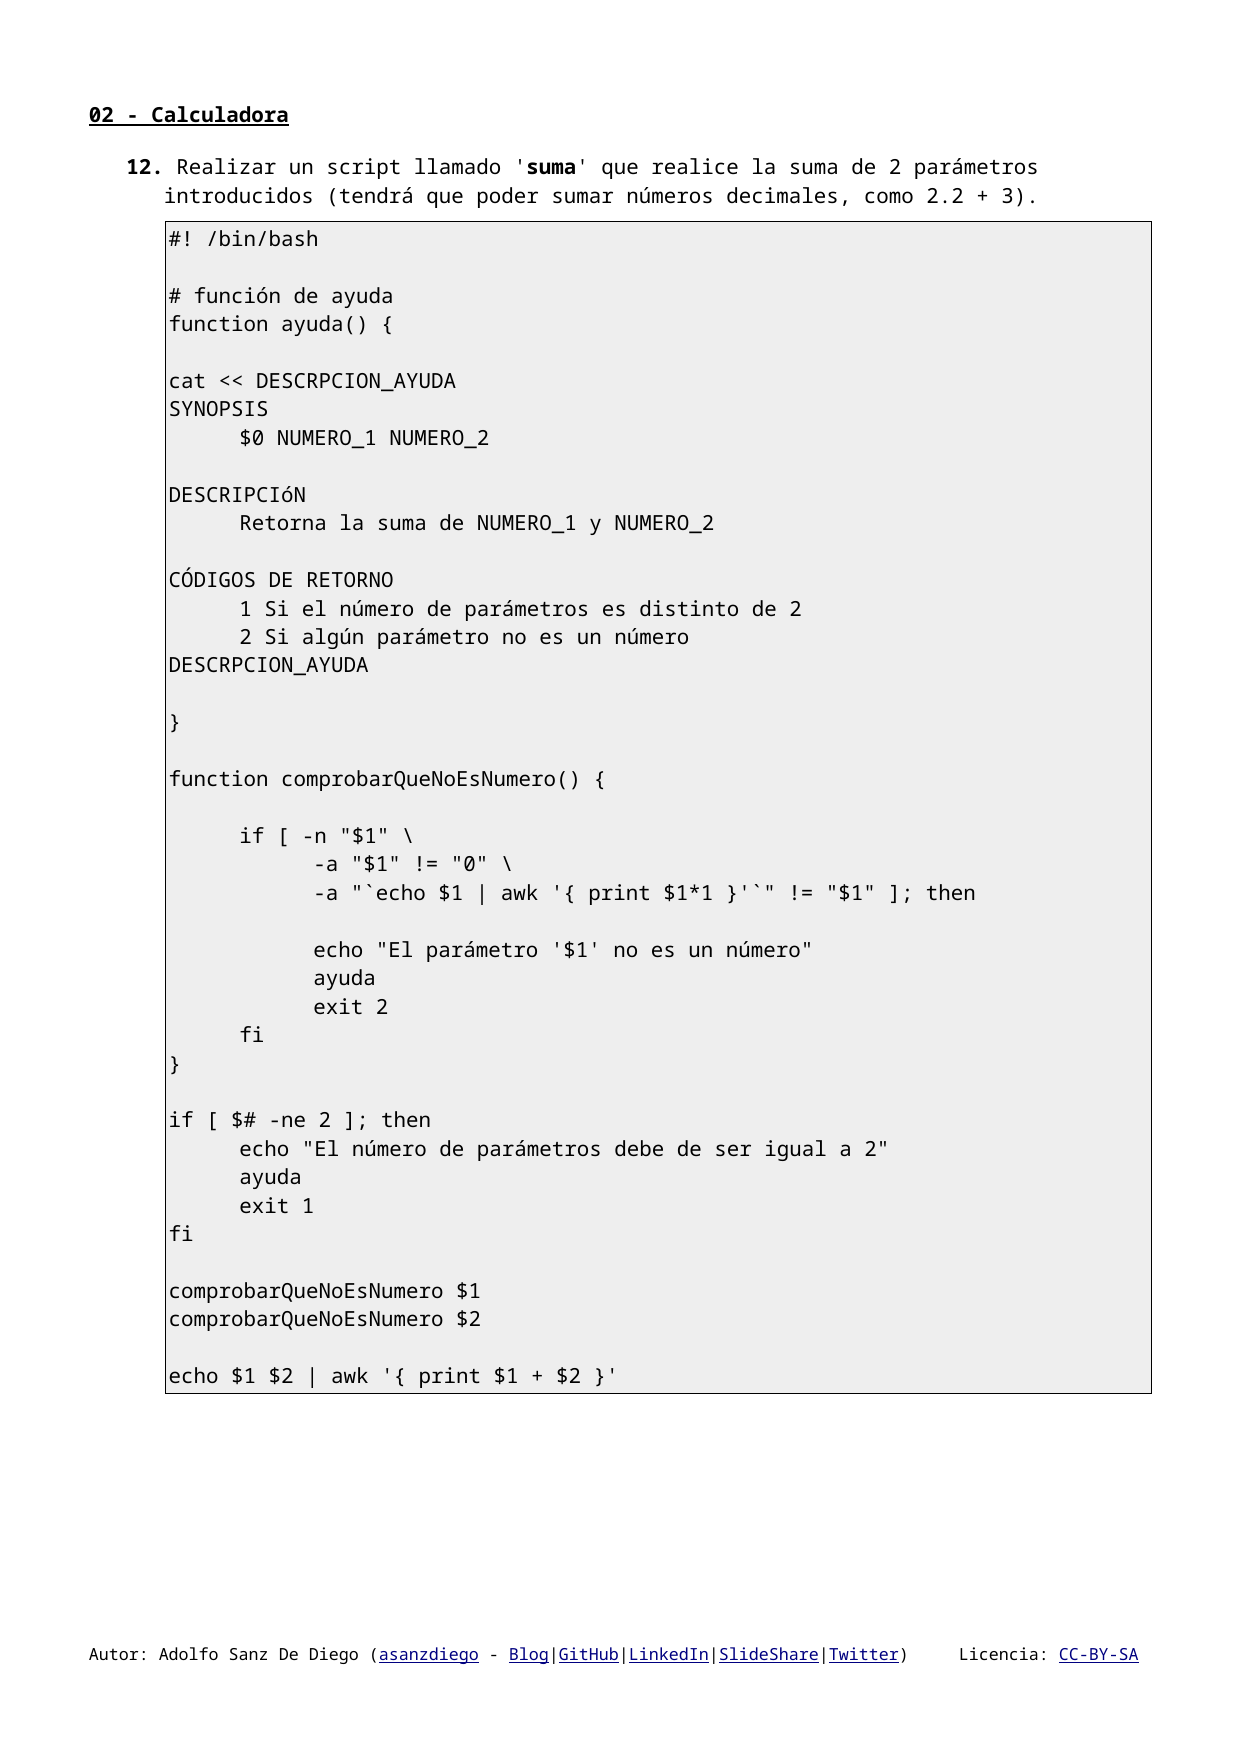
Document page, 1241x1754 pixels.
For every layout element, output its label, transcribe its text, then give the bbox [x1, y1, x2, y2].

text fi [166, 1017, 1151, 1046]
text 2 Si algún parámetro no es un número [166, 619, 1151, 647]
text fi [166, 1216, 1151, 1245]
text SYNOPSIS [166, 392, 1151, 420]
text } [166, 704, 1151, 733]
text function comprobarQueNoEsNumero() { [166, 761, 1151, 790]
text cat << DESCRPCION_AYUDA [166, 363, 1151, 392]
text comprobarQueNoEsNumero $2 [166, 1302, 1151, 1330]
text $0 NUMERO_1 NUMERO_2 [166, 420, 1151, 448]
text echo $1 $2 | awk '{ print $1 + $2 }' [166, 1358, 1151, 1393]
text # función de ayuda [166, 278, 1151, 306]
text if [ $# -ne 2 ]; then [166, 1102, 1151, 1131]
text if [ -n "$1" \ [166, 818, 1151, 847]
list Realizar un script llamado 'suma' que realice la suma de 2 parámetros introducidos (tendrá que poder sumar números decimales, como 2.2 + 3). [126, 152, 1152, 209]
text exit 2 [166, 989, 1151, 1017]
text ayuda [166, 1159, 1151, 1188]
text comprobarQueNoEsNumero $1 [166, 1273, 1151, 1302]
text #! /bin/bash [166, 222, 1151, 249]
text -a "$1" != "0" \ [166, 847, 1151, 875]
text DESCRPCION_AYUDA [166, 647, 1151, 676]
text 1 Si el número de parámetros es distinto de 2 [166, 591, 1151, 619]
text Retorna la suma de NUMERO_1 y NUMERO_2 [166, 505, 1151, 534]
text exit 1 [166, 1188, 1151, 1216]
text echo "El parámetro '$1' no es un número" [166, 932, 1151, 960]
text -a "`echo $1 | awk '{ print $1*1 }'`" != "$1" ]; then [166, 875, 1151, 903]
text 02 - Calculadora [88, 100, 1152, 129]
text echo "El número de parámetros debe de ser igual a 2" [166, 1131, 1151, 1159]
text CÓDIGOS DE RETORNO [166, 562, 1151, 591]
text ayuda [166, 960, 1151, 989]
text function ayuda() { [166, 306, 1151, 335]
text } [166, 1046, 1151, 1074]
text DESCRIPCIóN [166, 477, 1151, 505]
